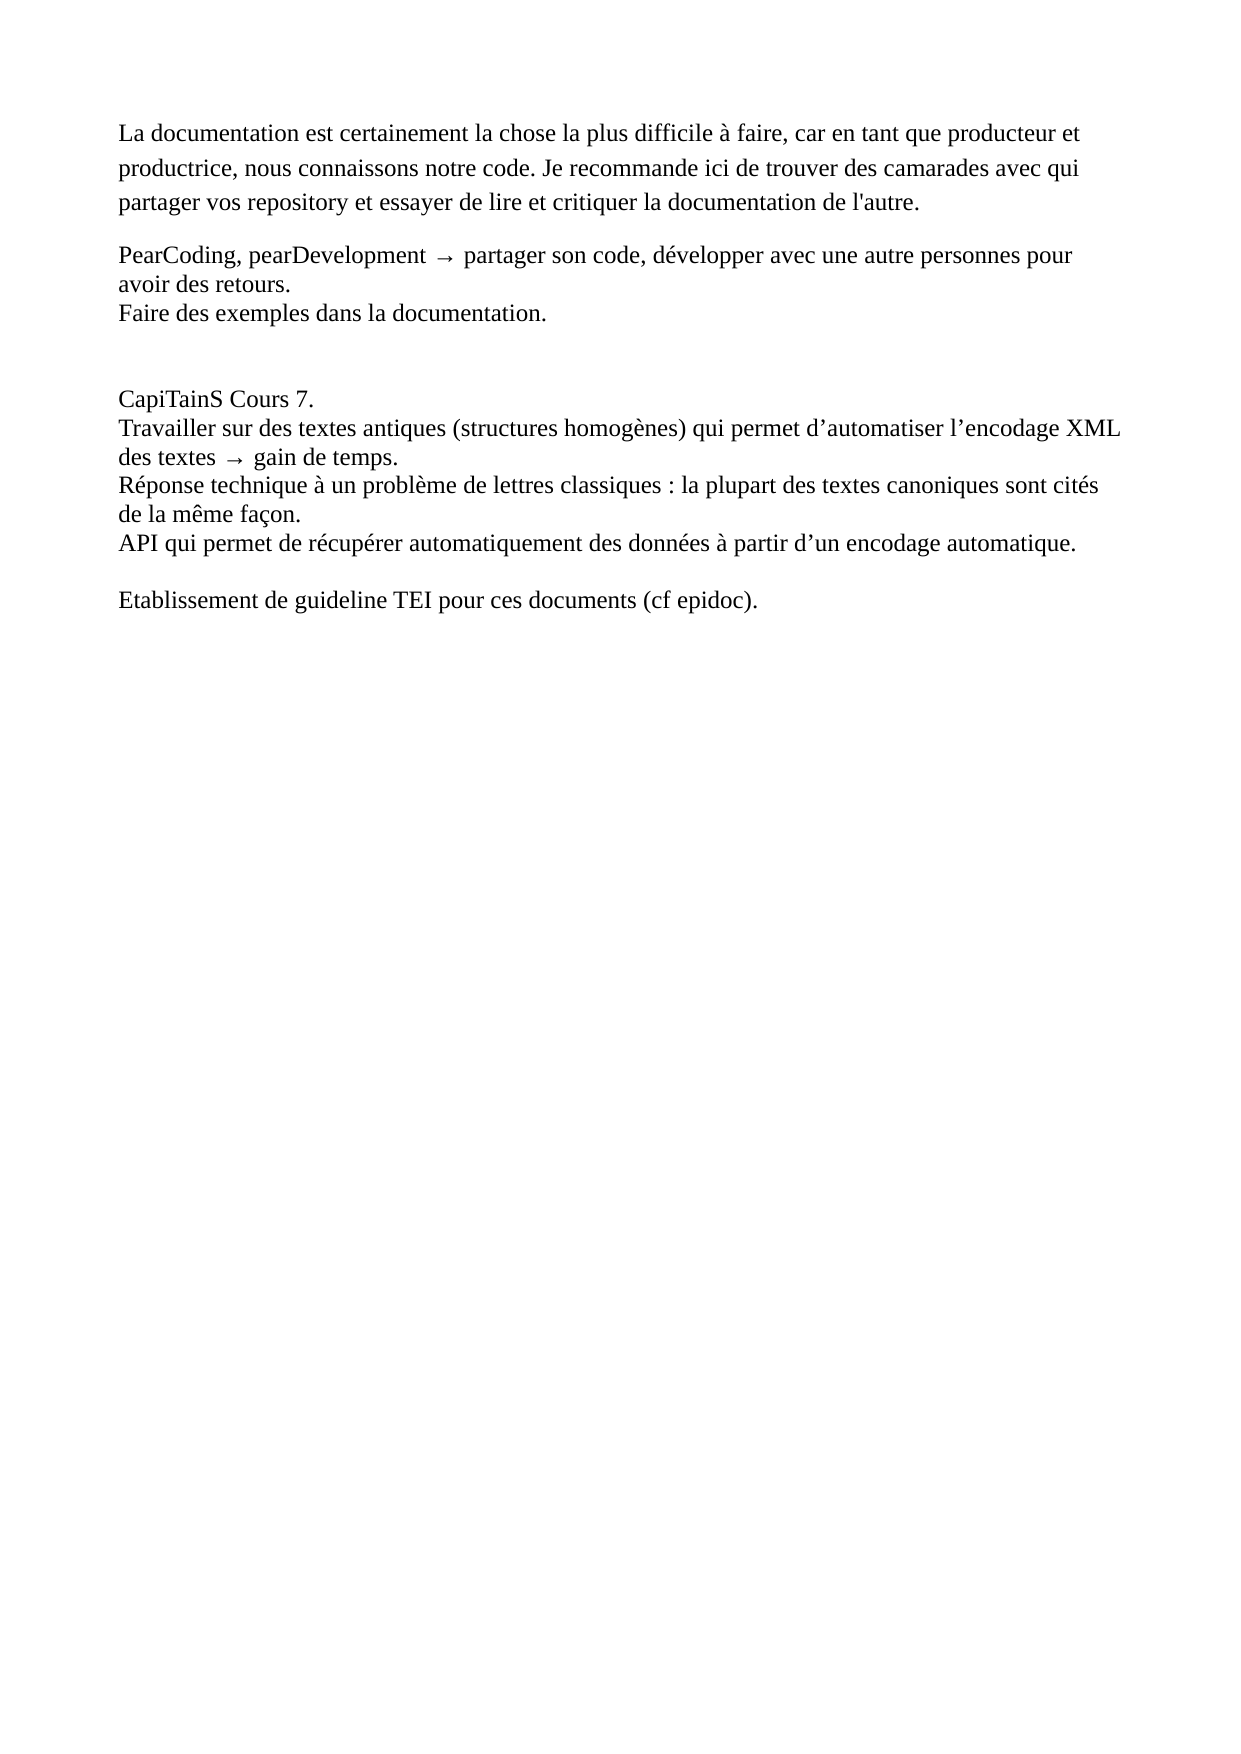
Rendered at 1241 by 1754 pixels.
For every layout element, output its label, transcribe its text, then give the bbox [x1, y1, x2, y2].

text PearCoding, pearDevelopment → partager son code, développer avec une autre personnes pour avoir des retours. [118, 240, 1122, 298]
text API qui permet de récupérer automatiquement des données à partir d’un encodage automatique. [118, 528, 1122, 557]
text Réponse technique à un problème de lettres classiques : la plupart des textes canoniques sont cités de la même façon. [118, 470, 1122, 528]
text CapiTainS Cours 7. [118, 384, 1122, 413]
text Faire des exemples dans la documentation. [118, 298, 1122, 327]
text La documentation est certainement la chose la plus difficile à faire, car en tant que producteur et productrice, nous connaissons notre code. Je recommande ici de trouver des camarades avec qui partager vos repository et essayer de lire et critiquer la documentation de l'autre. [118, 118, 1122, 216]
text Etablissement de guideline TEI pour ces documents (cf epidoc). [118, 585, 1122, 614]
text Travailler sur des textes antiques (structures homogènes) qui permet d’automatiser l’encodage XML des textes → gain de temps. [118, 413, 1122, 470]
